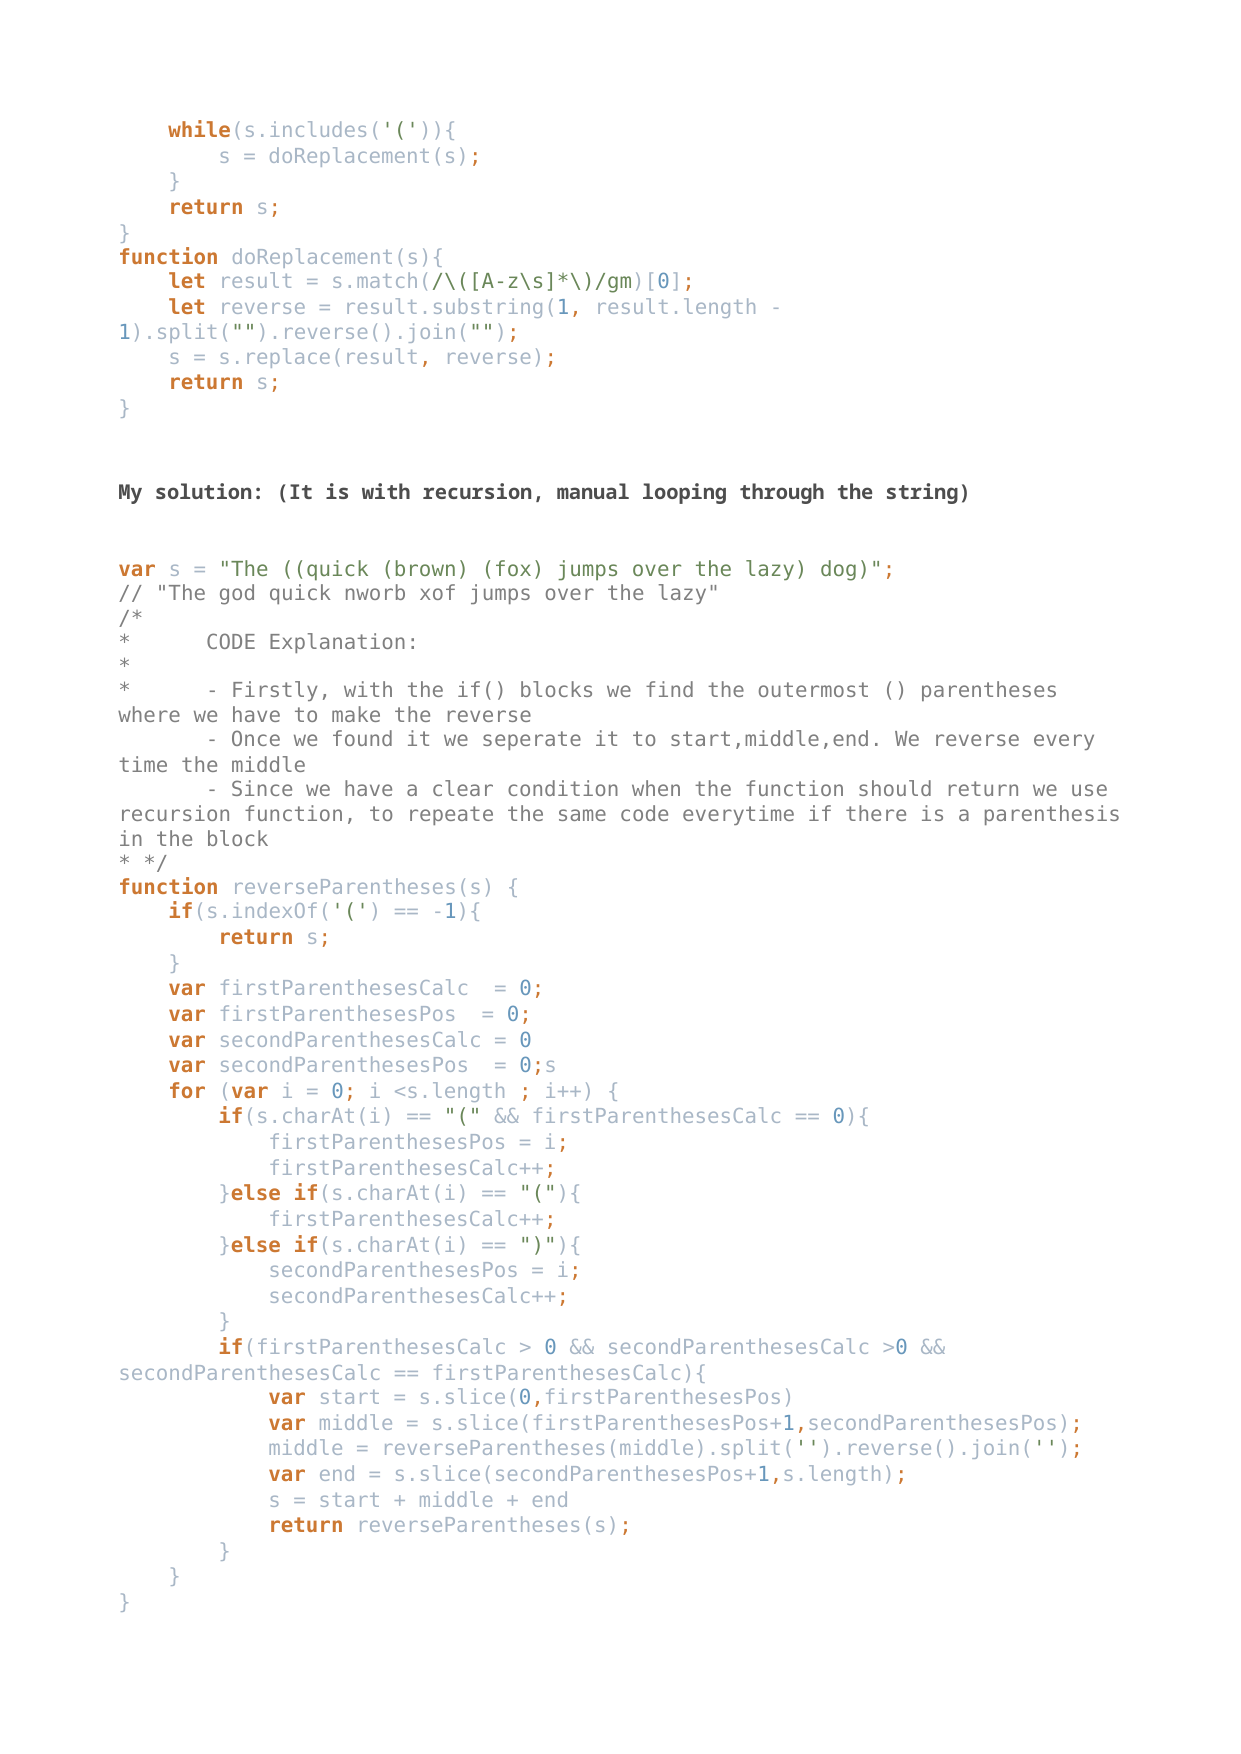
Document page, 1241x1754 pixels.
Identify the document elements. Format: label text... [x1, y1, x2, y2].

text }else if(s.charAt(i) == ")"){ [118, 1233, 1122, 1258]
text - Since we have a clear condition when the function should return we use recursion function, to repeate the same code everytime if there is a parenthesis in the block [118, 777, 1122, 851]
text * */ [118, 851, 1122, 875]
text secondParenthesesCalc++; [118, 1284, 1122, 1309]
text return s; [118, 370, 1122, 396]
text var start = s.slice(0,firstParenthesesPos) [118, 1385, 1122, 1411]
text * - Firstly, with the if() blocks we find the outermost () parentheses where we have to make the reverse [118, 678, 1122, 727]
text firstParenthesesCalc++; [118, 1207, 1122, 1233]
text }else if(s.charAt(i) == "("){ [118, 1181, 1122, 1207]
text var middle = s.slice(firstParenthesesPos+1,secondParenthesesPos); [118, 1411, 1122, 1436]
text var firstParenthesesCalc = 0; [118, 976, 1122, 1002]
text let result = s.match(/\([A-z\s]*\)/gm)[0]; [118, 269, 1122, 295]
text } [118, 221, 1122, 245]
text var secondParenthesesPos = 0;s [118, 1053, 1122, 1079]
text } [118, 1564, 1122, 1590]
text firstParenthesesCalc++; [118, 1156, 1122, 1181]
text } [118, 396, 1122, 420]
text while(s.includes('(')){ [118, 118, 1122, 144]
text } [118, 951, 1122, 976]
text return reverseParentheses(s); [118, 1513, 1122, 1539]
text // "The god quick nworb xof jumps over the lazy" [118, 581, 1122, 606]
text } [118, 1539, 1122, 1564]
text firstParenthesesPos = i; [118, 1130, 1122, 1156]
text var secondParenthesesCalc = 0 [118, 1028, 1122, 1053]
text My solution: (It is with recursion, manual looping through the string) [118, 477, 1122, 505]
text var firstParenthesesPos = 0; [118, 1002, 1122, 1028]
text /* [118, 606, 1122, 630]
text secondParenthesesPos = i; [118, 1258, 1122, 1284]
text return s; [118, 195, 1122, 221]
text for (var i = 0; i <s.length ; i++) { [118, 1079, 1122, 1104]
text function reverseParentheses(s) { [118, 875, 1122, 899]
text middle = reverseParentheses(middle).split('').reverse().join(''); [118, 1436, 1122, 1462]
text } [118, 1590, 1122, 1614]
text let reverse = result.substring(1, result.length -1).split("").reverse().join(""); [118, 295, 1122, 345]
text * [118, 654, 1122, 678]
text * CODE Explanation: [118, 630, 1122, 654]
text if(s.charAt(i) == "(" && firstParenthesesCalc == 0){ [118, 1104, 1122, 1130]
text } [118, 1309, 1122, 1335]
text - Once we found it we seperate it to start,middle,end. We reverse every time the middle [118, 727, 1122, 777]
text function doReplacement(s){ [118, 245, 1122, 269]
text } [118, 169, 1122, 195]
text var s = "The ((quick (brown) (fox) jumps over the lazy) dog)"; [118, 557, 1122, 581]
text var end = s.slice(secondParenthesesPos+1,s.length); [118, 1462, 1122, 1488]
text s = s.replace(result, reverse); [118, 345, 1122, 370]
text return s; [118, 925, 1122, 951]
text s = doReplacement(s); [118, 144, 1122, 169]
text if(s.indexOf('(') == -1){ [118, 899, 1122, 925]
text if(firstParenthesesCalc > 0 && secondParenthesesCalc >0 && secondParenthesesCalc == firstParenthesesCalc){ [118, 1335, 1122, 1385]
text s = start + middle + end [118, 1488, 1122, 1513]
